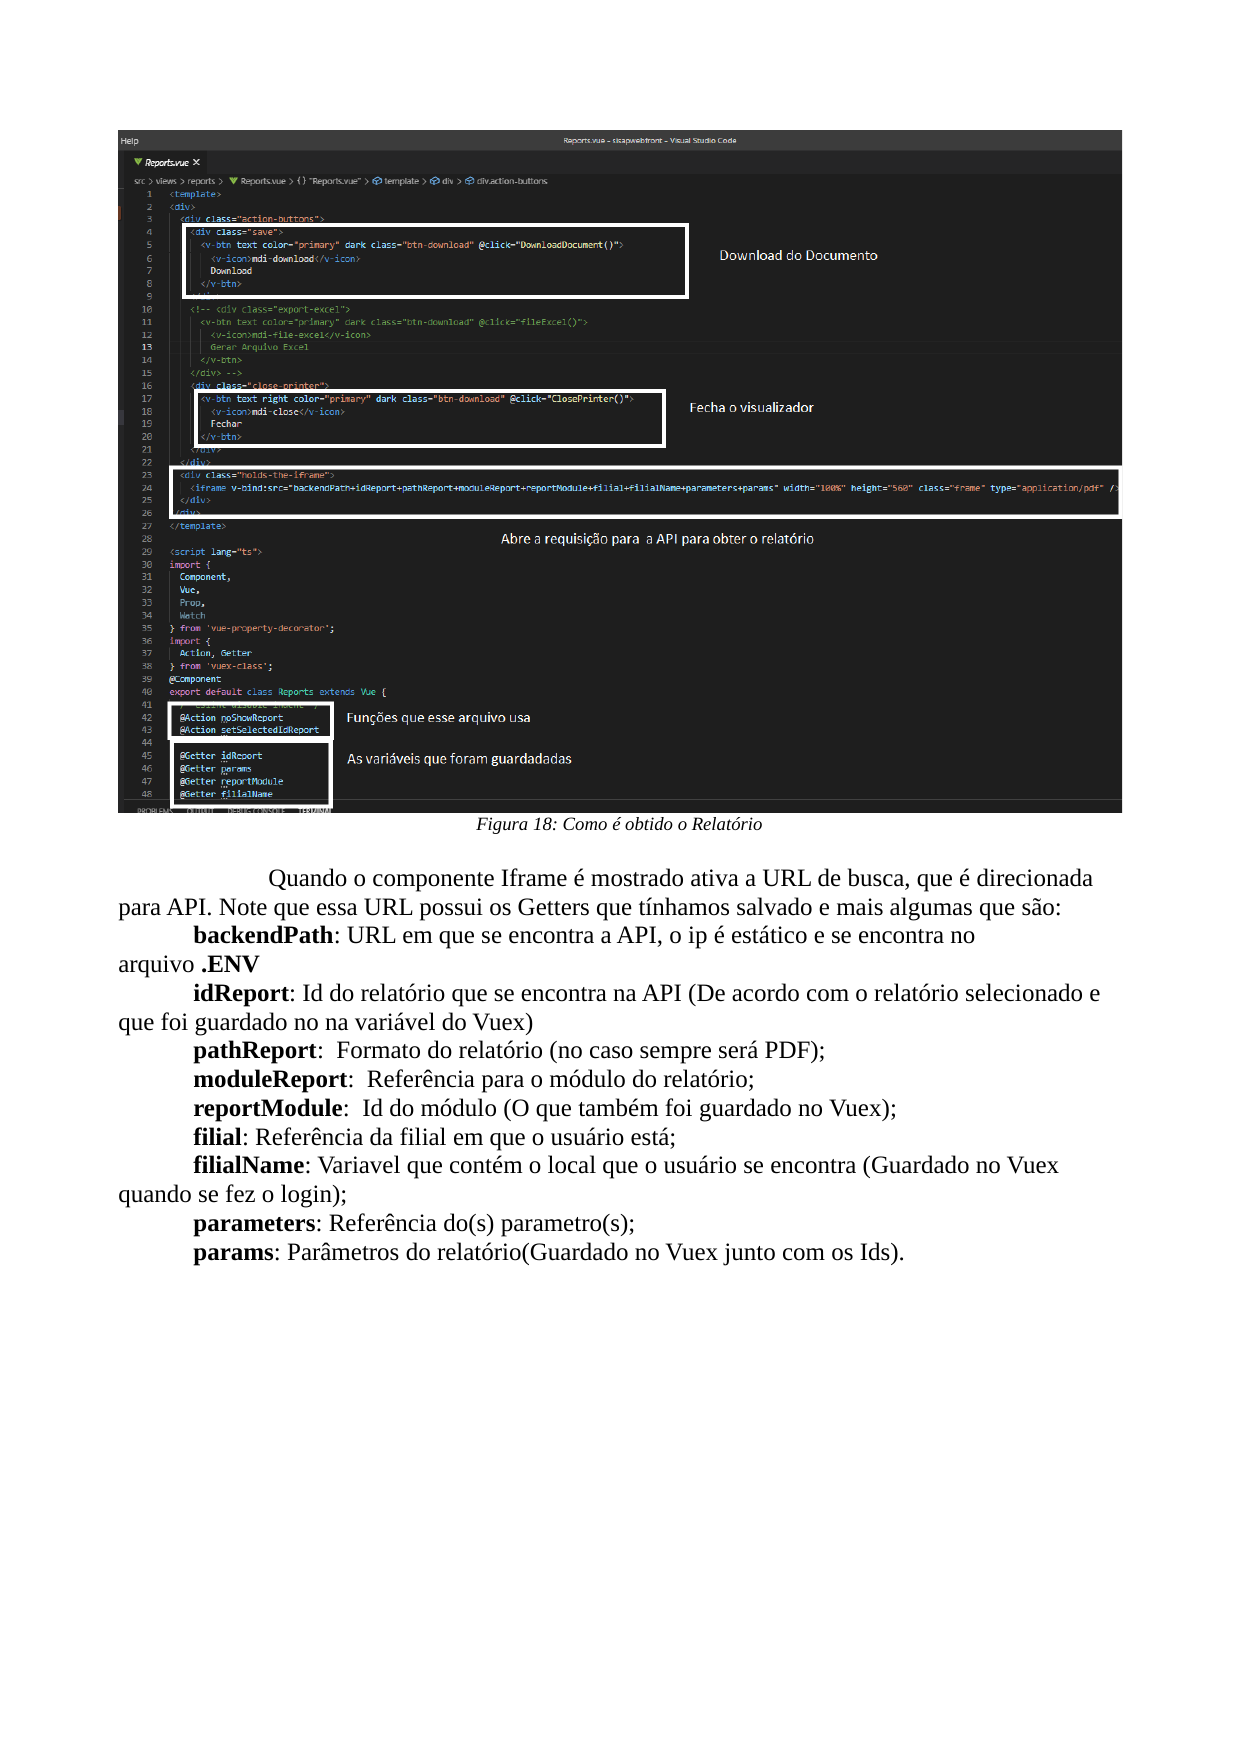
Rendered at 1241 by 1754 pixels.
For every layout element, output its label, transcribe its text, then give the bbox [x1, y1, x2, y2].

text parameters: Referência do(s) parametro(s); [118, 1208, 1122, 1237]
text reportModule: Id do módulo (O que também foi guardado no Vuex); [118, 1093, 1122, 1122]
text filialName: Variavel que contém o local que o usuário se encontra (Guardado no Vuex quando se fez o login); [118, 1151, 1122, 1208]
text filial: Referência da filial em que o usuário está; [118, 1122, 1122, 1151]
text Figura 18: Como é obtido o Relatório [118, 813, 1122, 834]
text moduleReport: Referência para o módulo do relatório; [118, 1064, 1122, 1093]
text Quando o componente Iframe é mostrado ativa a URL de busca, que é direcionada para API. Note que essa URL possui os Getters que tínhamos salvado e mais algumas que são: [118, 863, 1122, 921]
text backendPath: URL em que se encontra a API, o ip é estático e se encontra no arquivo .ENV [118, 921, 1122, 978]
picture [118, 130, 1123, 813]
text pathReport: Formato do relatório (no caso sempre será PDF); [118, 1036, 1122, 1064]
text params: Parâmetros do relatório(Guardado no Vuex junto com os Ids). [118, 1237, 1122, 1266]
text idReport: Id do relatório que se encontra na API (De acordo com o relatório selecionado e que foi guardado no na variável do Vuex) [118, 978, 1122, 1036]
